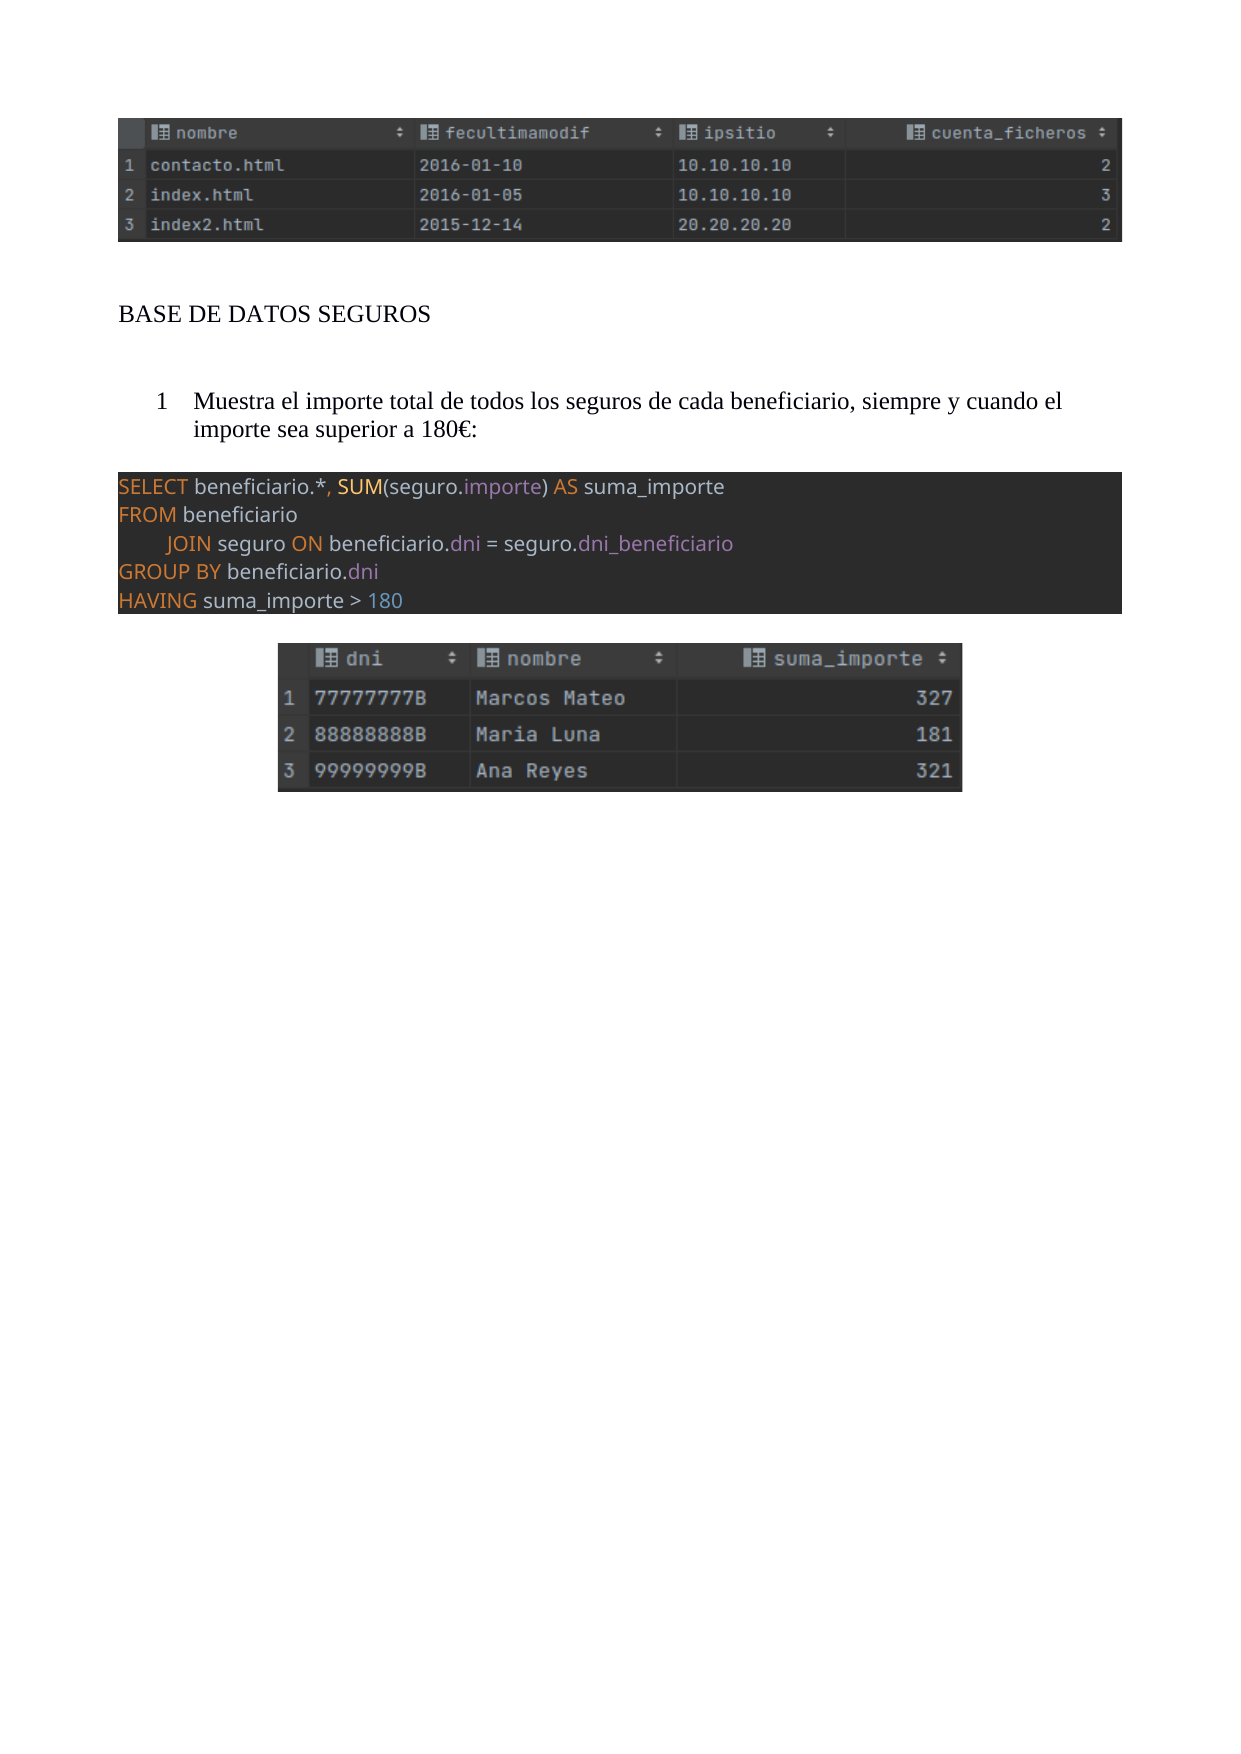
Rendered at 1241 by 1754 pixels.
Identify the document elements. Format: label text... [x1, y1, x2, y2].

picture [277, 643, 963, 792]
text SELECT beneficiario.*, SUM(seguro.importe) AS suma_importe FROM beneficiario JOIN seguro ON beneficiario.dni = seguro.dni_beneficiario GROUP BY beneficiario.dni HAVING suma_importe > 180 [118, 472, 1122, 614]
text BASE DE DATOS SEGUROS [118, 299, 1122, 328]
picture [118, 118, 1123, 242]
list Muestra el importe total de todos los seguros de cada beneficiario, siempre y cuando el importe sea superior a 180€: [156, 386, 1122, 443]
